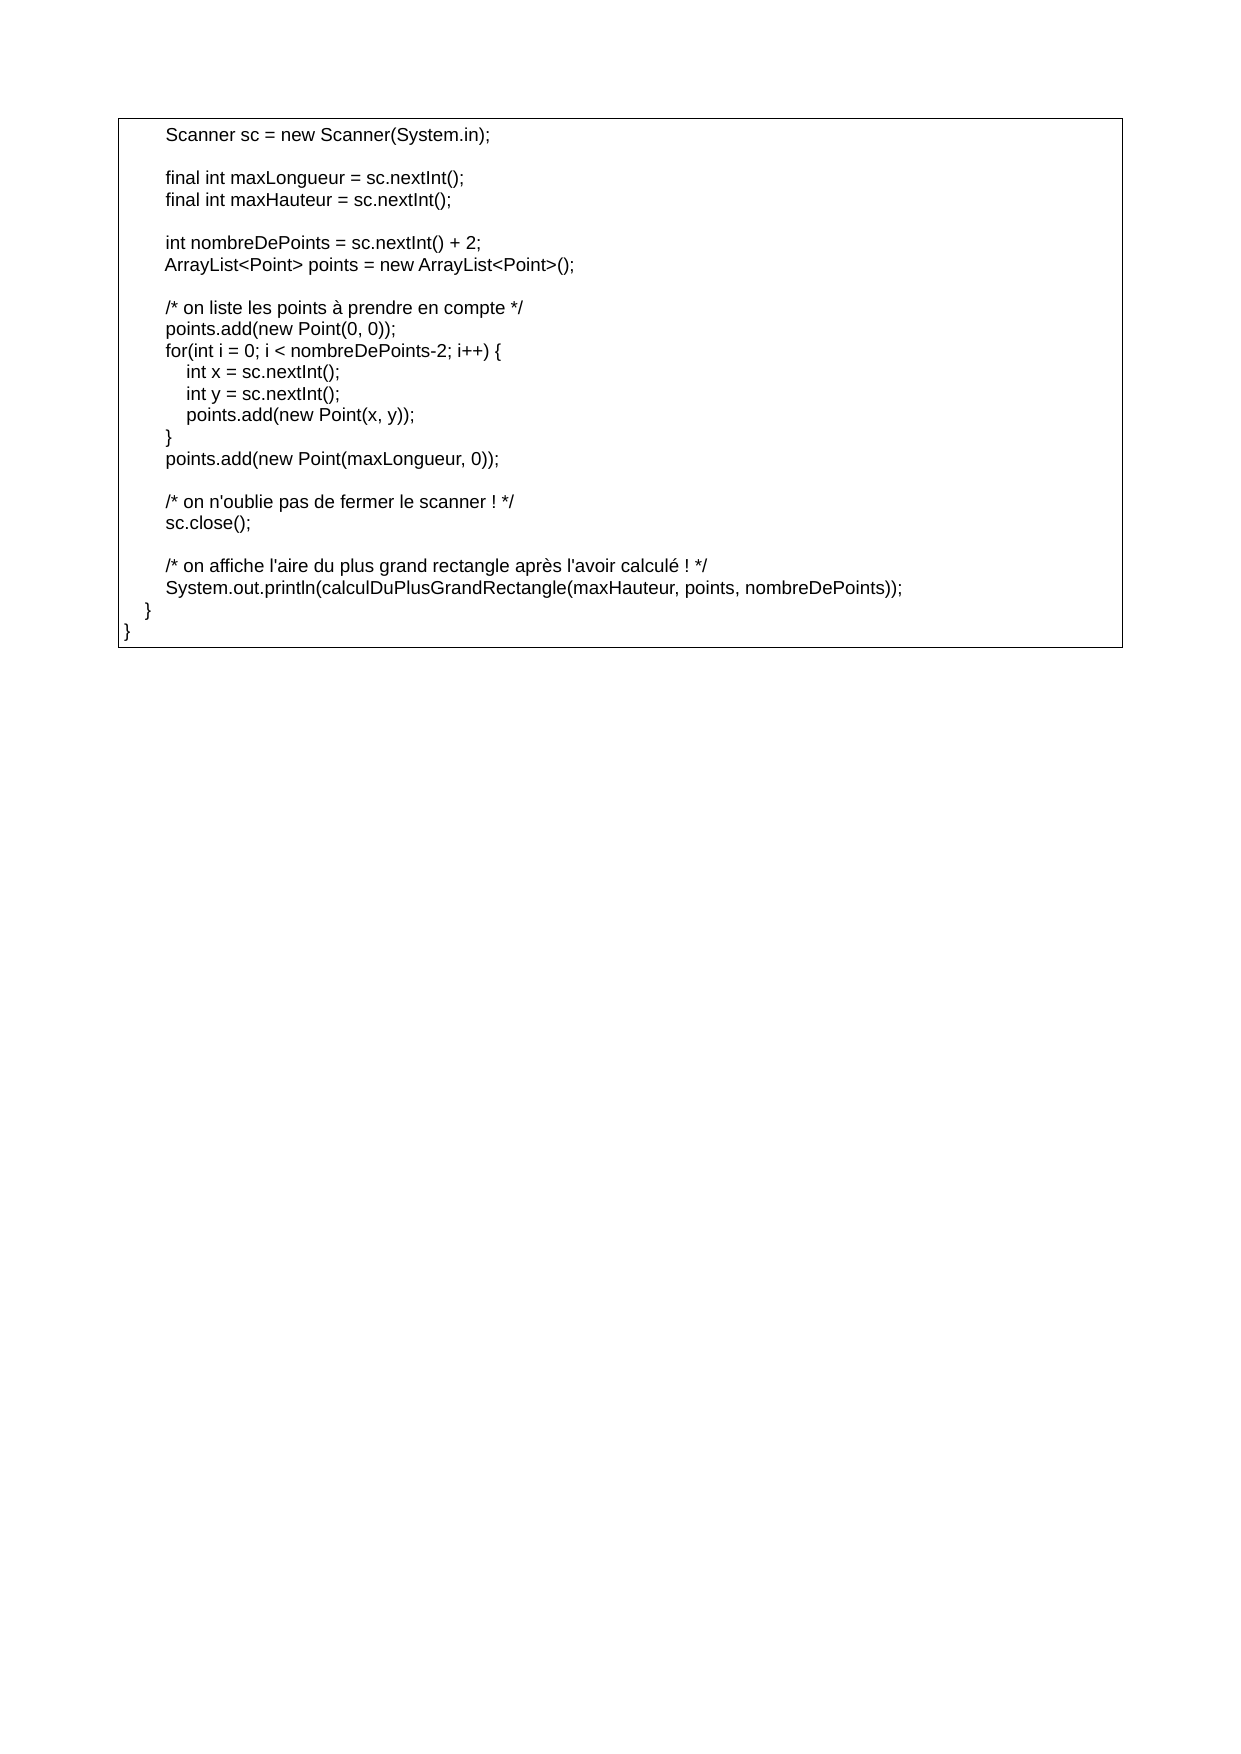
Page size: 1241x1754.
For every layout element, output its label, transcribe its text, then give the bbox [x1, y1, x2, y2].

table_header Scanner sc = new Scanner(System.in); final int maxLongueur = sc.nextInt(); final int maxHauteur = sc.nextInt(); int nombreDePoints = sc.nextInt() + 2; ArrayList<Point> points = new ArrayList<Point>(); /* on liste les points à prendre en compte */ points.add(new Point(0, 0)); for(int i = 0; i < nombreDePoints-2; i++) { int x = sc.nextInt(); int y = sc.nextInt(); points.add(new Point(x, y)); } points.add(new Point(maxLongueur, 0)); /* on n'oublie pas de fermer le scanner ! */ sc.close(); /* on affiche l'aire du plus grand rectangle après l'avoir calculé ! */ System.out.println(calculDuPlusGrandRectangle(maxHauteur, points, nombreDePoints)); } } [119, 119, 1122, 647]
